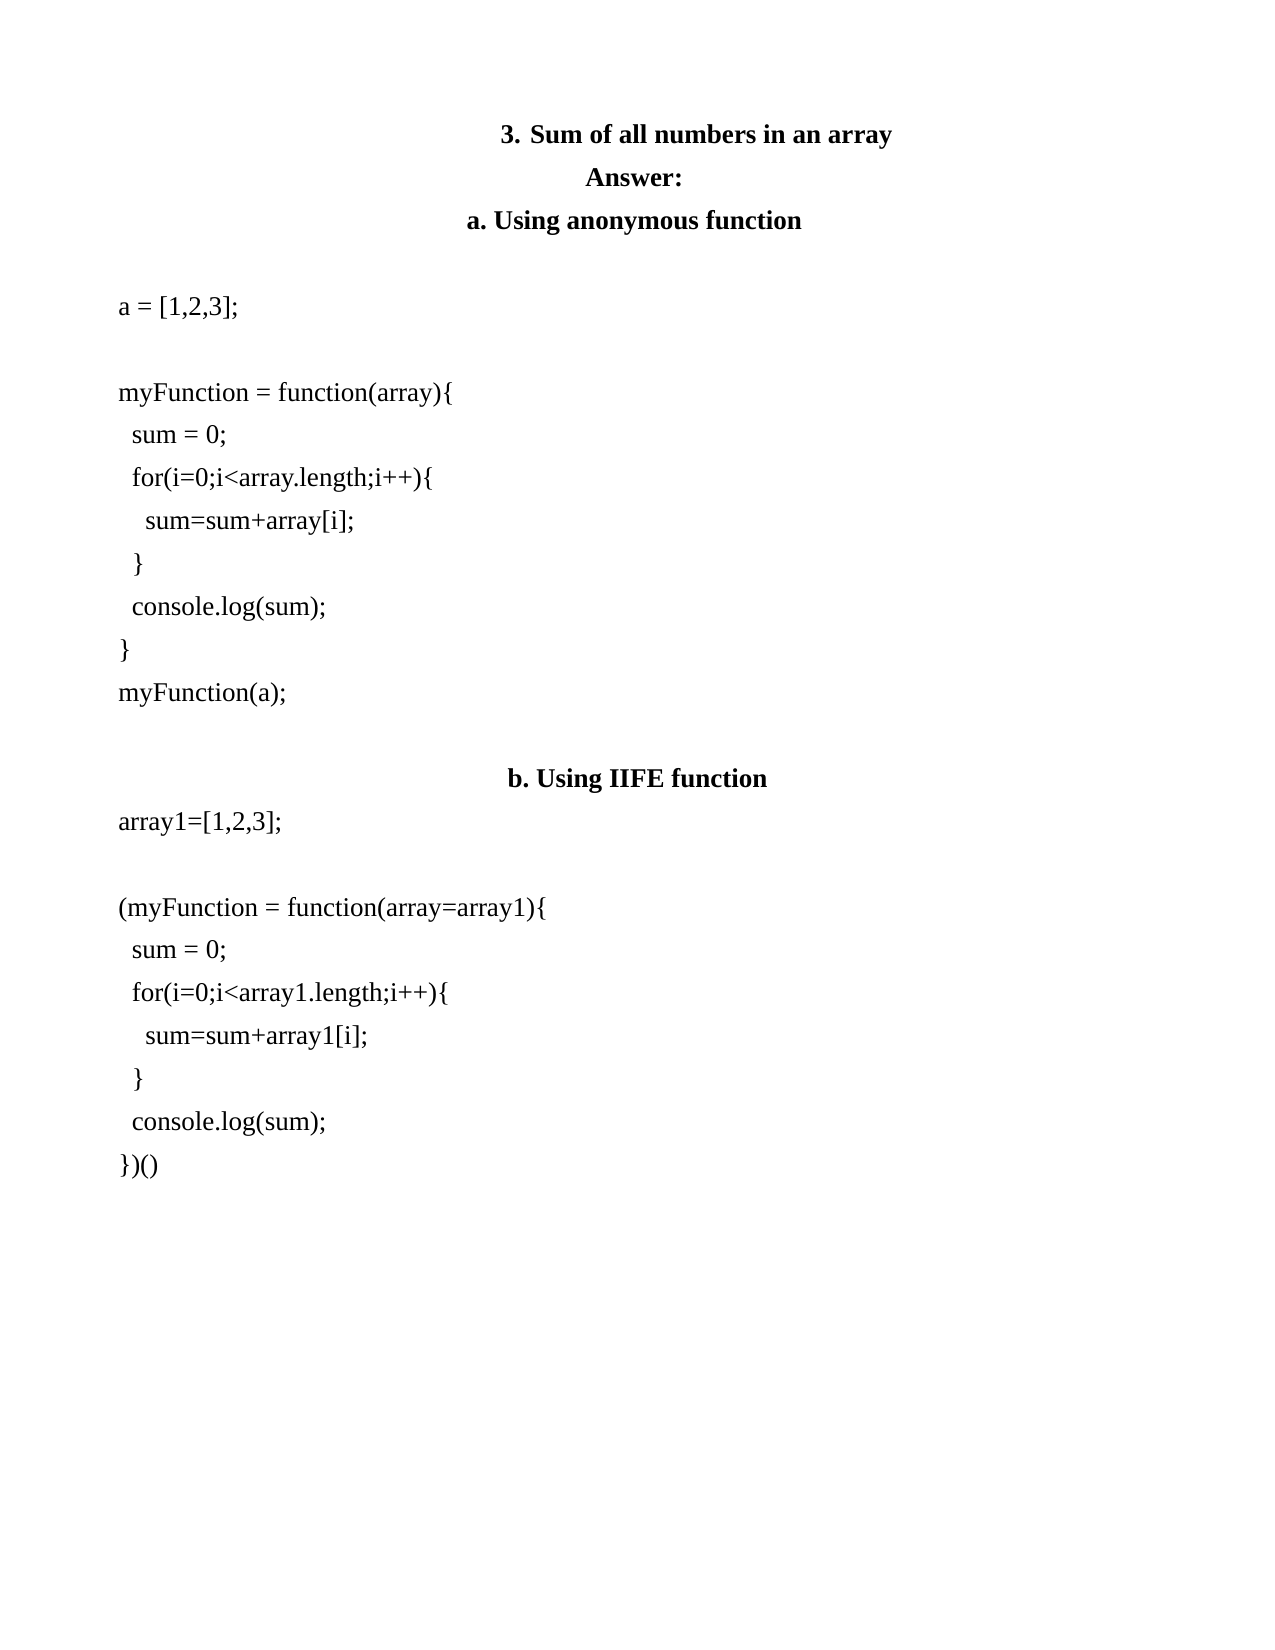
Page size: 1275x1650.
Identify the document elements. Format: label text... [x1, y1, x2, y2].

text for(i=0;i<array1.length;i++){ [118, 976, 1157, 1008]
text } [118, 1062, 1157, 1093]
text sum=sum+array[i]; [118, 504, 1157, 536]
text sum = 0; [118, 933, 1157, 965]
text sum = 0; [118, 418, 1157, 450]
text } [118, 547, 1157, 578]
text b. Using IIFE function [118, 762, 1157, 793]
text Answer: [118, 161, 1157, 192]
text })() [118, 1148, 1157, 1179]
text for(i=0;i<array.length;i++){ [118, 461, 1157, 493]
text } [118, 633, 1157, 664]
text console.log(sum); [118, 1105, 1157, 1136]
text a = [1,2,3]; [118, 290, 1157, 321]
text sum=sum+array1[i]; [118, 1019, 1157, 1051]
text myFunction(a); [118, 676, 1157, 707]
list Sum of all numbers in an array [236, 118, 1157, 149]
text array1=[1,2,3]; [118, 805, 1157, 836]
text myFunction = function(array){ [118, 376, 1157, 407]
text a. Using anonymous function [118, 204, 1157, 235]
text (myFunction = function(array=array1){ [118, 891, 1157, 922]
text console.log(sum); [118, 590, 1157, 621]
